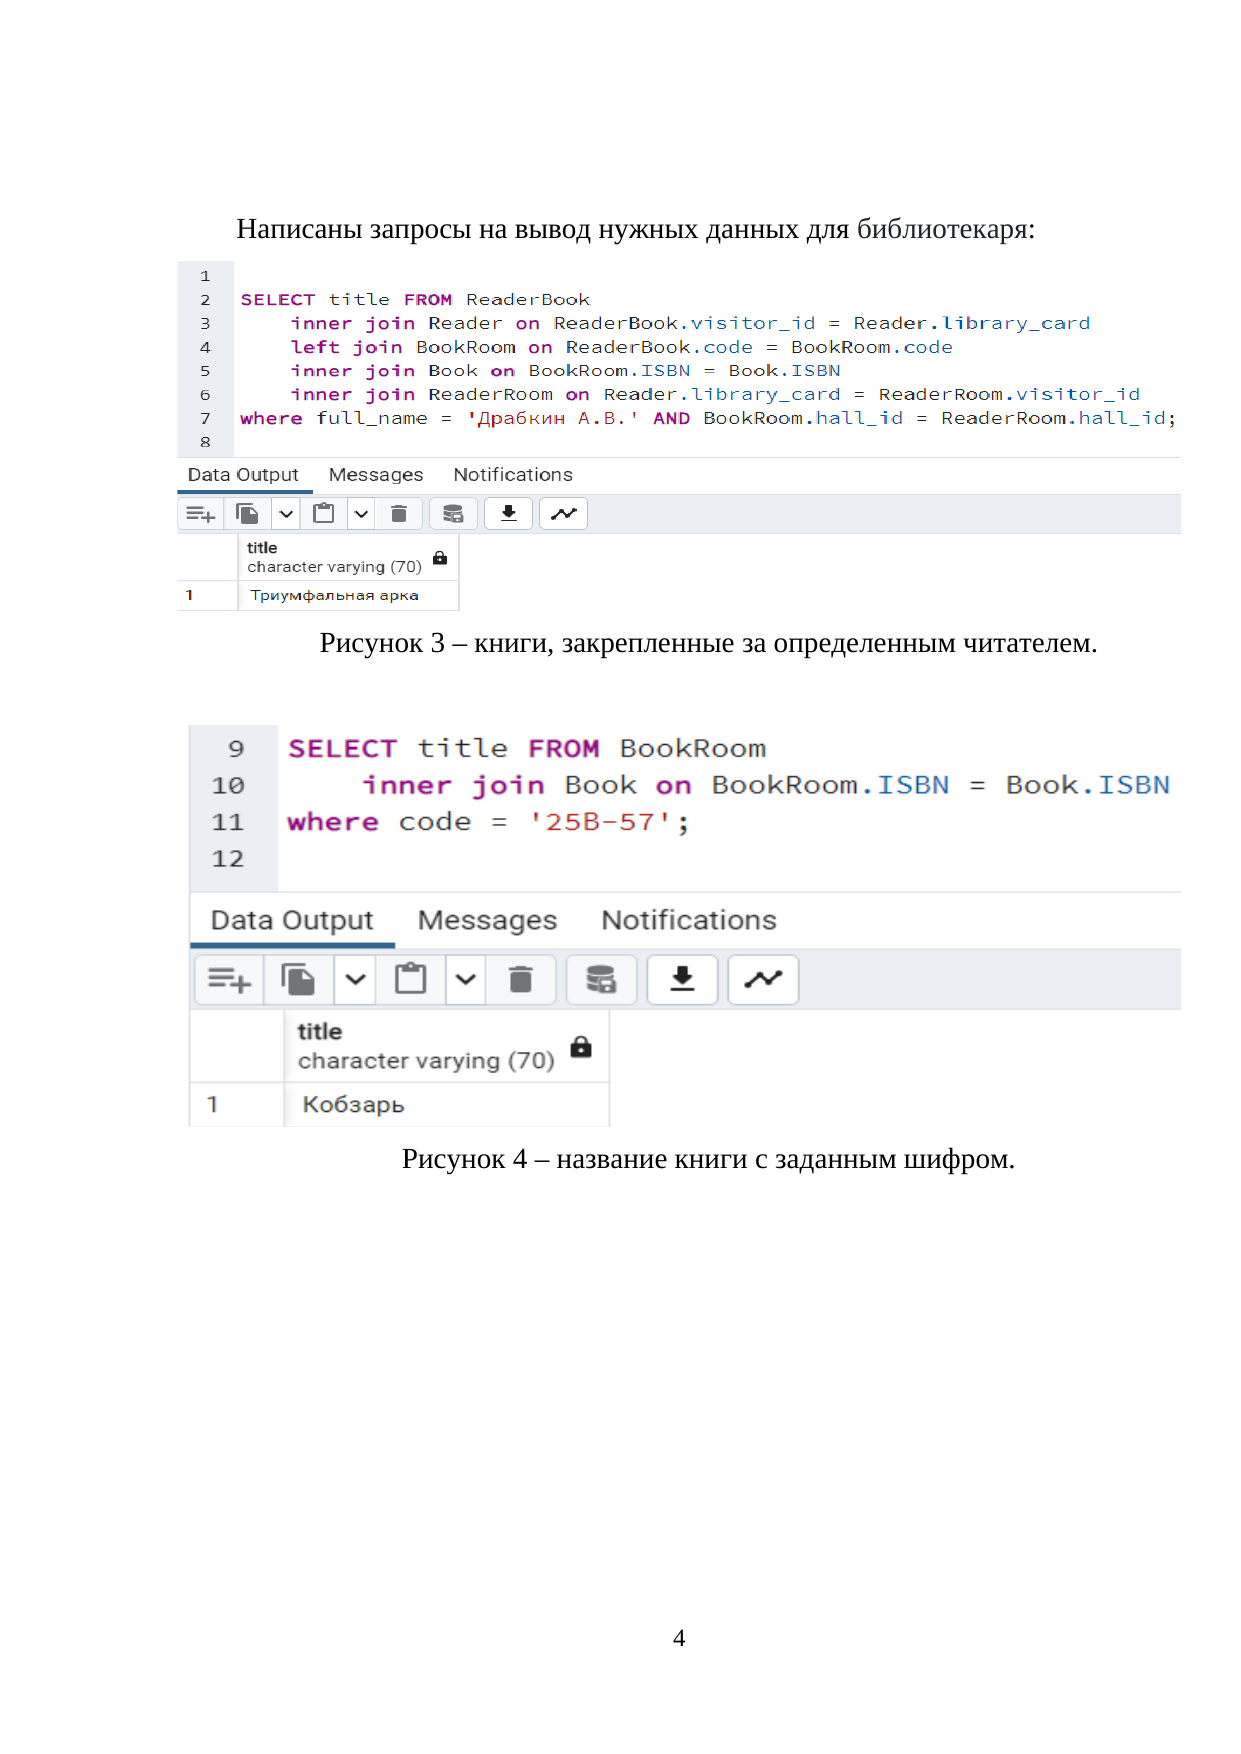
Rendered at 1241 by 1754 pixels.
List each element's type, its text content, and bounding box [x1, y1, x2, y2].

text Написаны запросы на вывод нужных данных для библиотекаря: [177, 212, 1181, 245]
text Рисунок 4 – название книги с заданным шифром. [177, 1141, 1181, 1175]
text Рисунок 3 – книги, закрепленные за определенным читателем. [177, 625, 1181, 658]
